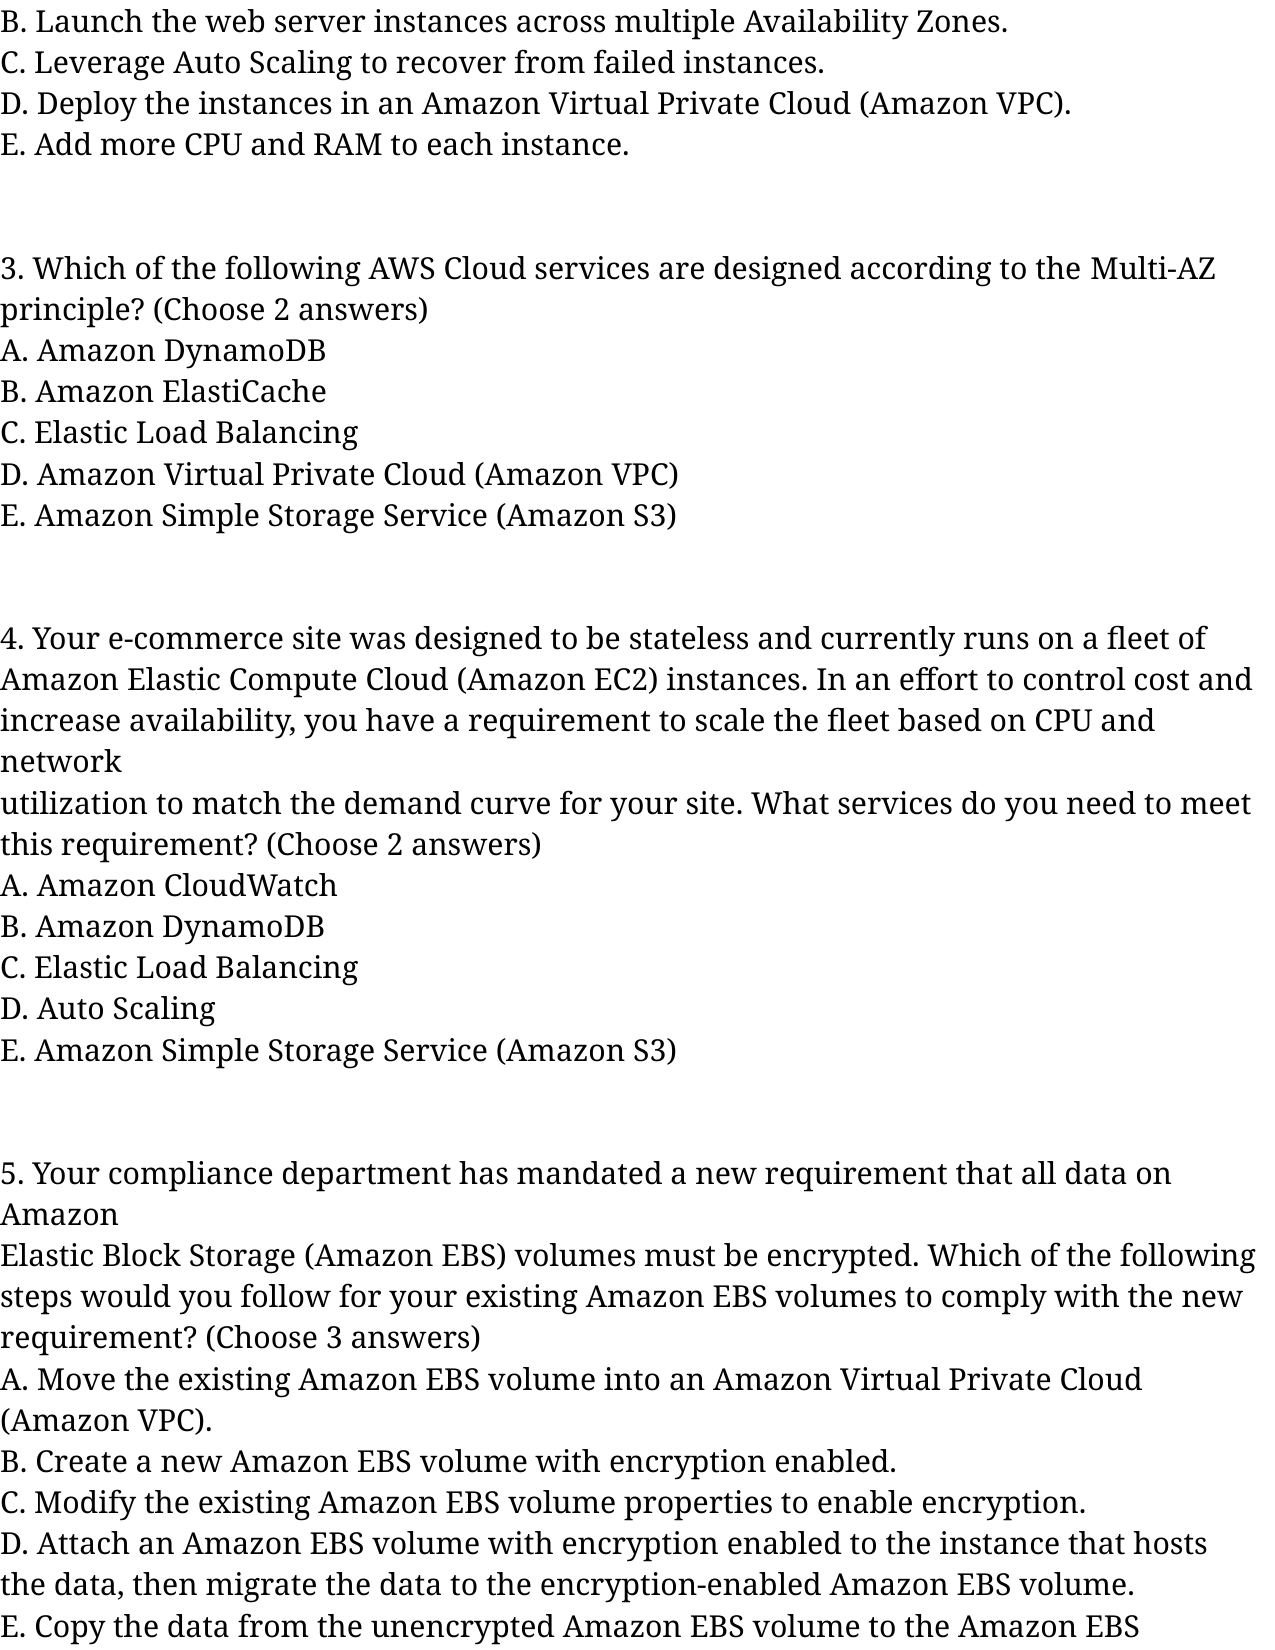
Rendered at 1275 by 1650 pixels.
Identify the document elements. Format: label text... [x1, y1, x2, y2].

text utilization to match the demand curve for your site. What services do you need to meet [0, 782, 1275, 823]
text C. Elastic Load Balancing [0, 946, 1275, 987]
text (Amazon VPC). [0, 1399, 1275, 1440]
text this requirement? (Choose 2 answers) [0, 823, 1275, 864]
text C. Modify the existing Amazon EBS volume properties to enable encryption. [0, 1481, 1275, 1522]
text E. Copy the data from the unencrypted Amazon EBS volume to the Amazon EBS [0, 1605, 1275, 1646]
text E. Amazon Simple Storage Service (Amazon S3) [0, 1029, 1275, 1070]
text B. Amazon ElastiCache [0, 370, 1275, 411]
text 5. Your compliance department has mandated a new requirement that all data on Amazon [0, 1152, 1275, 1234]
text Elastic Block Storage (Amazon EBS) volumes must be encrypted. Which of the following [0, 1234, 1275, 1276]
text the data, then migrate the data to the encryption-enabled Amazon EBS volume. [0, 1563, 1275, 1605]
text 3. Which of the following AWS Cloud services are designed according to the Multi-AZ [0, 247, 1275, 288]
text B. Launch the web server instances across multiple Availability Zones. [0, 0, 1275, 41]
text A. Amazon CloudWatch [0, 864, 1275, 905]
text increase availability, you have a requirement to scale the fleet based on CPU and network [0, 699, 1275, 782]
text D. Amazon Virtual Private Cloud (Amazon VPC) [0, 453, 1275, 494]
text B. Amazon DynamoDB [0, 905, 1275, 946]
text E. Add more CPU and RAM to each instance. [0, 123, 1275, 164]
text A. Move the existing Amazon EBS volume into an Amazon Virtual Private Cloud [0, 1358, 1275, 1399]
text D. Auto Scaling [0, 987, 1275, 1029]
text C. Elastic Load Balancing [0, 411, 1275, 453]
text steps would you follow for your existing Amazon EBS volumes to comply with the new [0, 1276, 1275, 1317]
text A. Amazon DynamoDB [0, 329, 1275, 370]
text B. Create a new Amazon EBS volume with encryption enabled. [0, 1440, 1275, 1481]
text Amazon Elastic Compute Cloud (Amazon EC2) instances. In an effort to control cost and [0, 658, 1275, 699]
text 4. Your e-commerce site was designed to be stateless and currently runs on a fleet of [0, 617, 1275, 658]
text principle? (Choose 2 answers) [0, 288, 1275, 329]
text D. Attach an Amazon EBS volume with encryption enabled to the instance that hosts [0, 1522, 1275, 1563]
text C. Leverage Auto Scaling to recover from failed instances. [0, 41, 1275, 82]
text E. Amazon Simple Storage Service (Amazon S3) [0, 494, 1275, 535]
text requirement? (Choose 3 answers) [0, 1317, 1275, 1358]
text D. Deploy the instances in an Amazon Virtual Private Cloud (Amazon VPC). [0, 82, 1275, 123]
